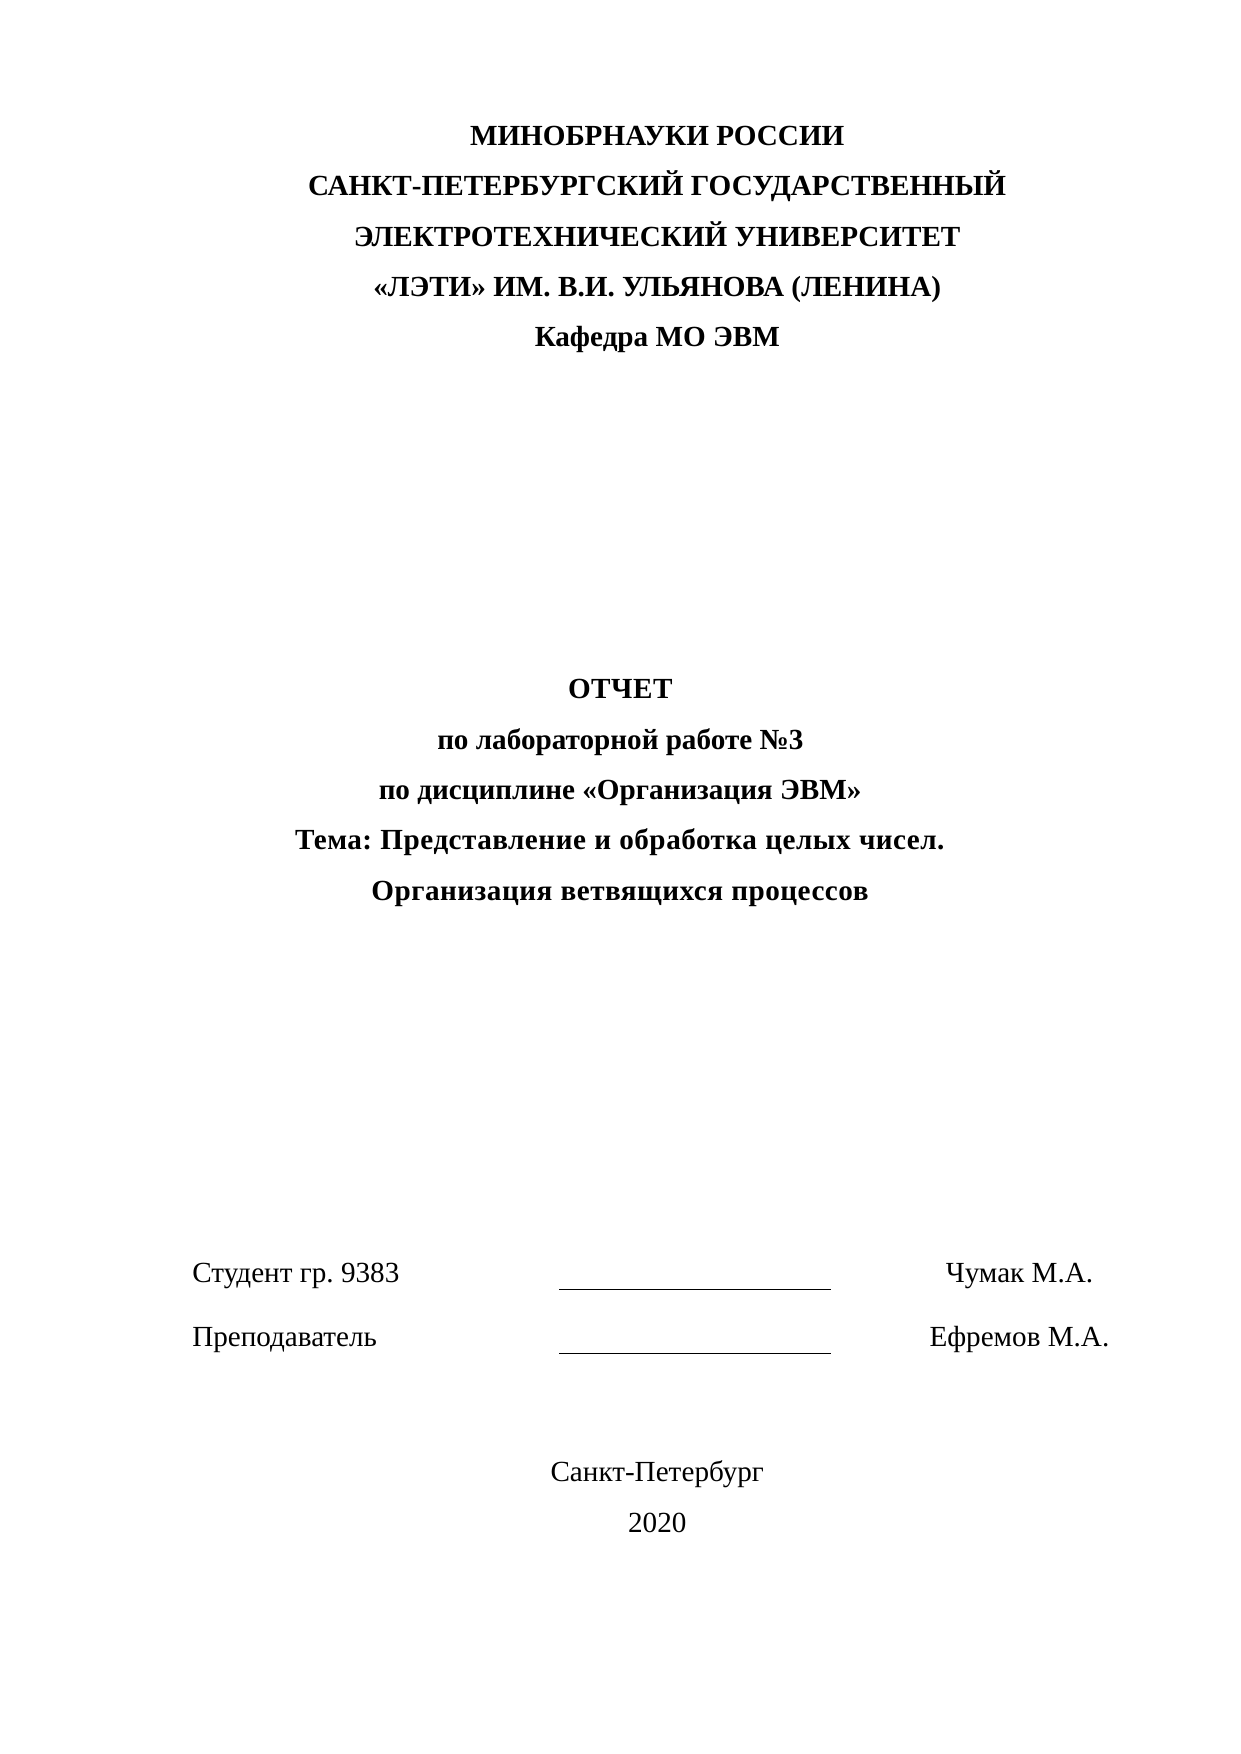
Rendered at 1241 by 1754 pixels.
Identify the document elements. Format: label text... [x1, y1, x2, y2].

text отчет [118, 672, 1122, 705]
table_cell Ефремов М.А. [831, 1289, 1133, 1353]
table_cell [559, 1290, 831, 1353]
text Тема: Представление и обработка целых чисел. [118, 822, 1122, 856]
text Кафедра МО ЭВМ [118, 319, 1122, 353]
text по лабораторной работе №3 [118, 722, 1122, 755]
table_header Студент гр. 9383 [107, 1225, 559, 1289]
text Организация ветвящихся процессов [118, 873, 1122, 906]
text Санкт-Петербург [118, 1454, 1122, 1488]
table_cell Преподаватель [107, 1289, 559, 1353]
table_header Чумак М.А. [831, 1225, 1133, 1289]
text по дисциплине «Организация ЭВМ» [118, 772, 1122, 806]
table_header [559, 1225, 831, 1289]
text 2020 [118, 1505, 1122, 1538]
text Санкт-Петербургский государственный [118, 168, 1122, 202]
text МИНОБРНАУКИ РОССИИ [118, 118, 1122, 152]
text «ЛЭТИ» им. В.И. Ульянова (Ленина) [118, 269, 1122, 303]
text электротехнический университет [118, 219, 1122, 252]
